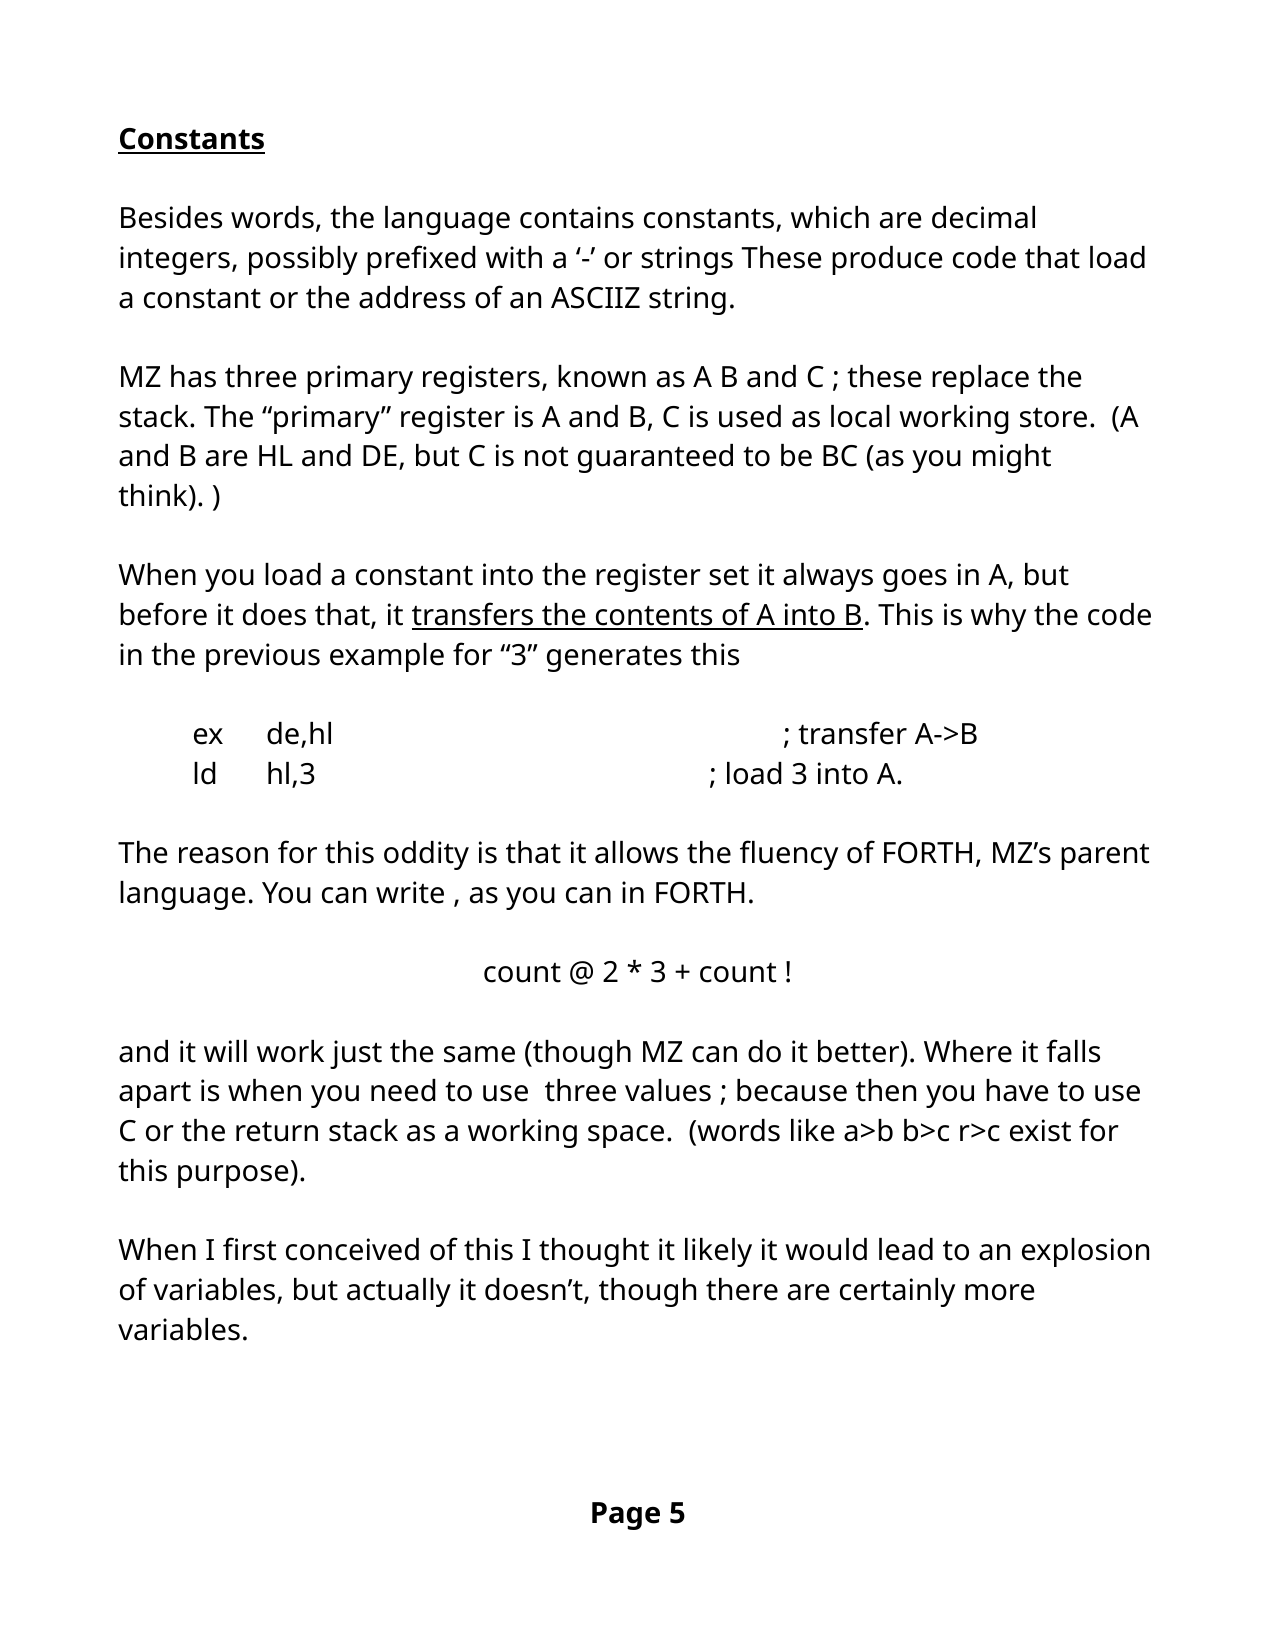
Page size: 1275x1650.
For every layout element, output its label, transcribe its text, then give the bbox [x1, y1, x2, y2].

text ld hl,3 ; load 3 into A. [118, 753, 1157, 793]
text MZ has three primary registers, known as A B and C ; these replace the stack. The “primary” register is A and B, C is used as local working store. (A and B are HL and DE, but C is not guaranteed to be BC (as you might think). ) [118, 356, 1157, 515]
text The reason for this oddity is that it allows the fluency of FORTH, MZ’s parent language. You can write , as you can in FORTH. [118, 832, 1157, 912]
text count @ 2 * 3 + count ! [118, 952, 1157, 991]
text When you load a constant into the register set it always goes in A, but before it does that, it transfers the contents of A into B. This is why the code in the previous example for “3” generates this [118, 555, 1157, 674]
text When I first conceived of this I thought it likely it would lead to an explosion of variables, but actually it doesn’t, though there are certainly more variables. [118, 1229, 1157, 1348]
text and it will work just the same (though MZ can do it better). Where it falls apart is when you need to use three values ; because then you have to use C or the return stack as a working space. (words like a>b b>c r>c exist for this purpose). [118, 1031, 1157, 1190]
text Besides words, the language contains constants, which are decimal integers, possibly prefixed with a ‘-’ or strings These produce code that load a constant or the address of an ASCIIZ string. [118, 197, 1157, 317]
text ex de,hl ; transfer A->B [118, 713, 1157, 753]
text Constants [118, 118, 1157, 158]
